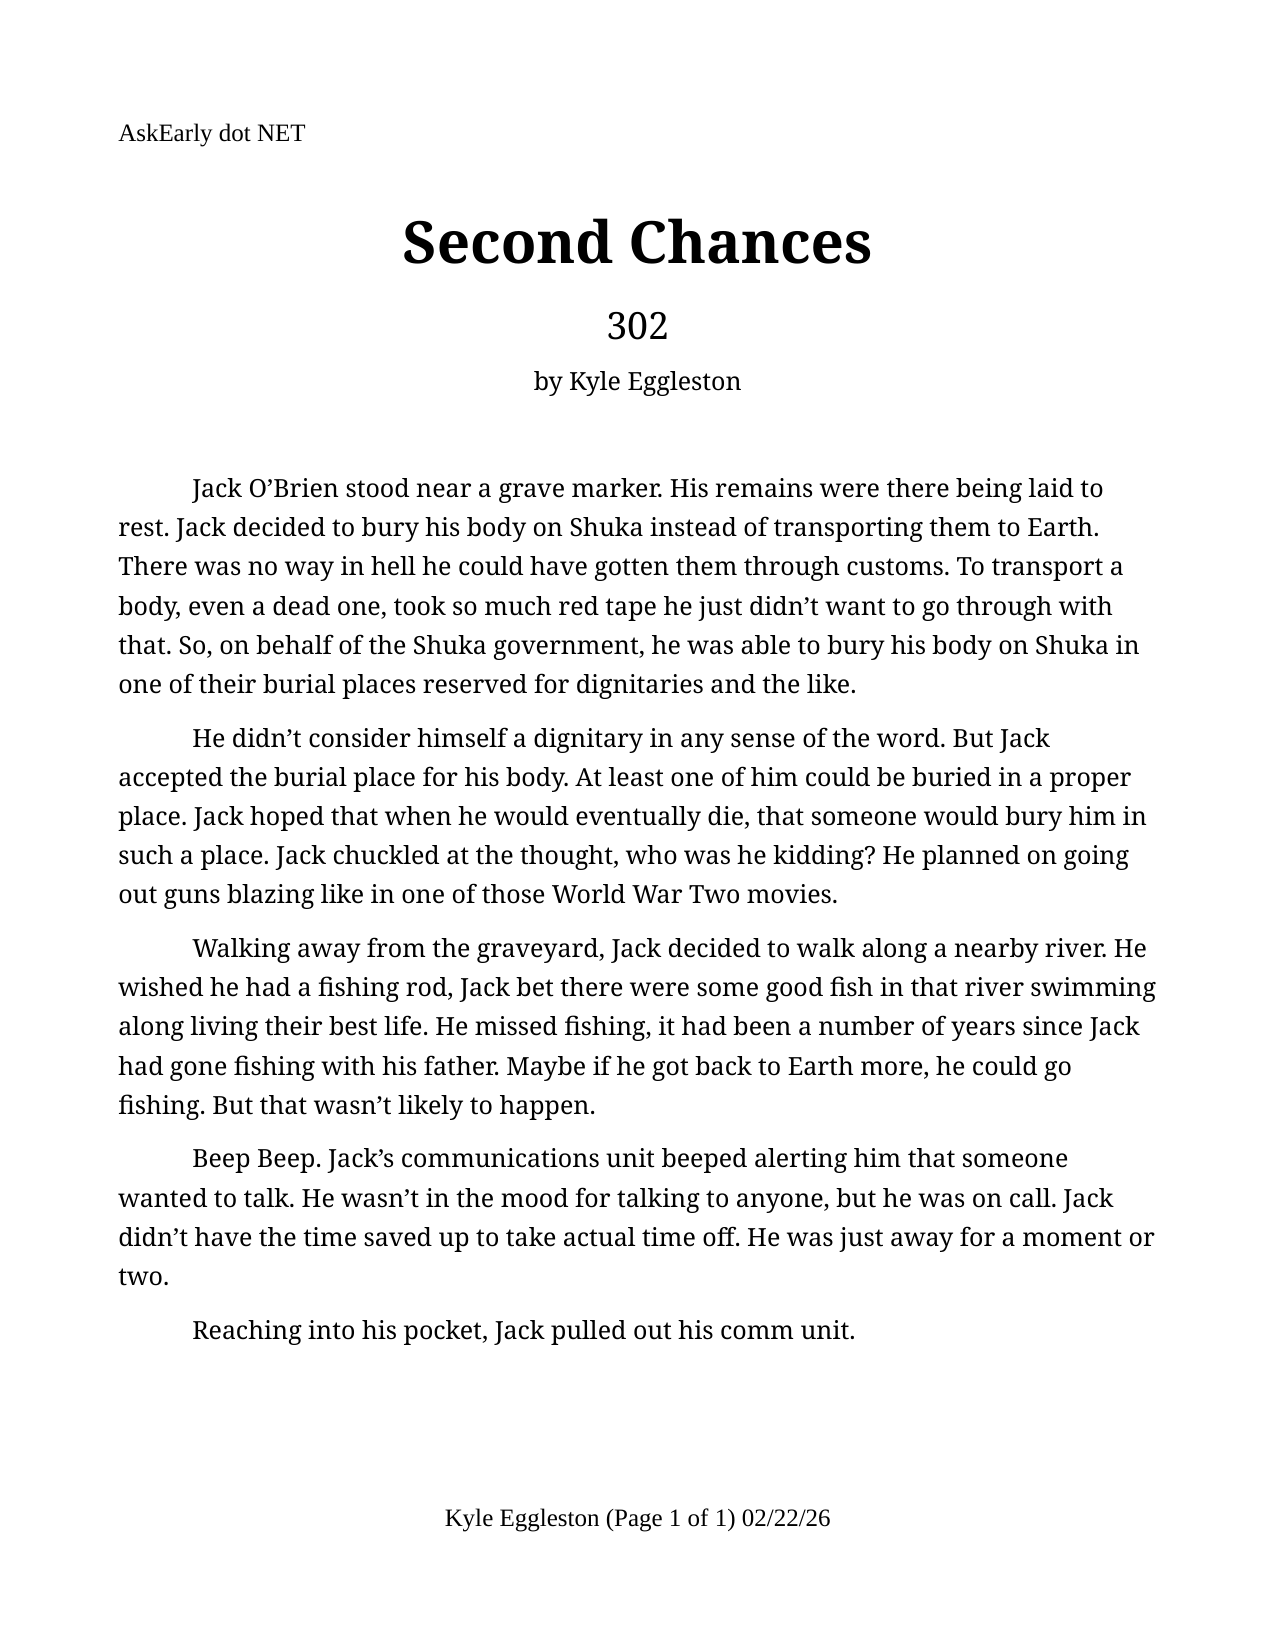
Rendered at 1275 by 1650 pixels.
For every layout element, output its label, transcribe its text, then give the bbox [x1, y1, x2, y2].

text He didn’t consider himself a dignitary in any sense of the word. But Jack accepted the burial place for his body. At least one of him could be buried in a proper place. Jack hoped that when he would eventually die, that someone would bury him in such a place. Jack chuckled at the thought, who was he kidding? He planned on going out guns blazing like in one of those World War Two movies. [118, 720, 1157, 911]
text Beep Beep. Jack’s communications unit beeped alerting him that someone wanted to talk. He wasn’t in the mood for talking to anyone, but he was on call. Jack didn’t have the time saved up to take actual time off. He was just away for a moment or two. [118, 1141, 1157, 1293]
title Second Chances [118, 201, 1157, 281]
text Jack O’Brien stood near a grave marker. His remains were there being laid to rest. Jack decided to bury his body on Shuka instead of transporting them to Earth. There was no way in hell he could have gotten them through customs. To transport a body, even a dead one, took so much red tape he just didn’t want to go through with that. So, on behalf of the Shuka government, he was able to bury his body on Shuka in one of their burial places reserved for dignitaries and the like. [118, 471, 1157, 701]
text Walking away from the graveyard, Jack decided to walk along a nearby river. He wished he had a fishing rod, Jack bet there were some good fish in that river swimming along living their best life. He missed fishing, it had been a number of years since Jack had gone fishing with his father. Maybe if he got back to Earth more, he could go fishing. But that wasn’t likely to happen. [118, 931, 1157, 1121]
text Reaching into his pocket, Jack pulled out his comm unit. [118, 1312, 1157, 1346]
text by Kyle Eggleston [118, 363, 1157, 397]
subtitle 302 [118, 299, 1157, 351]
